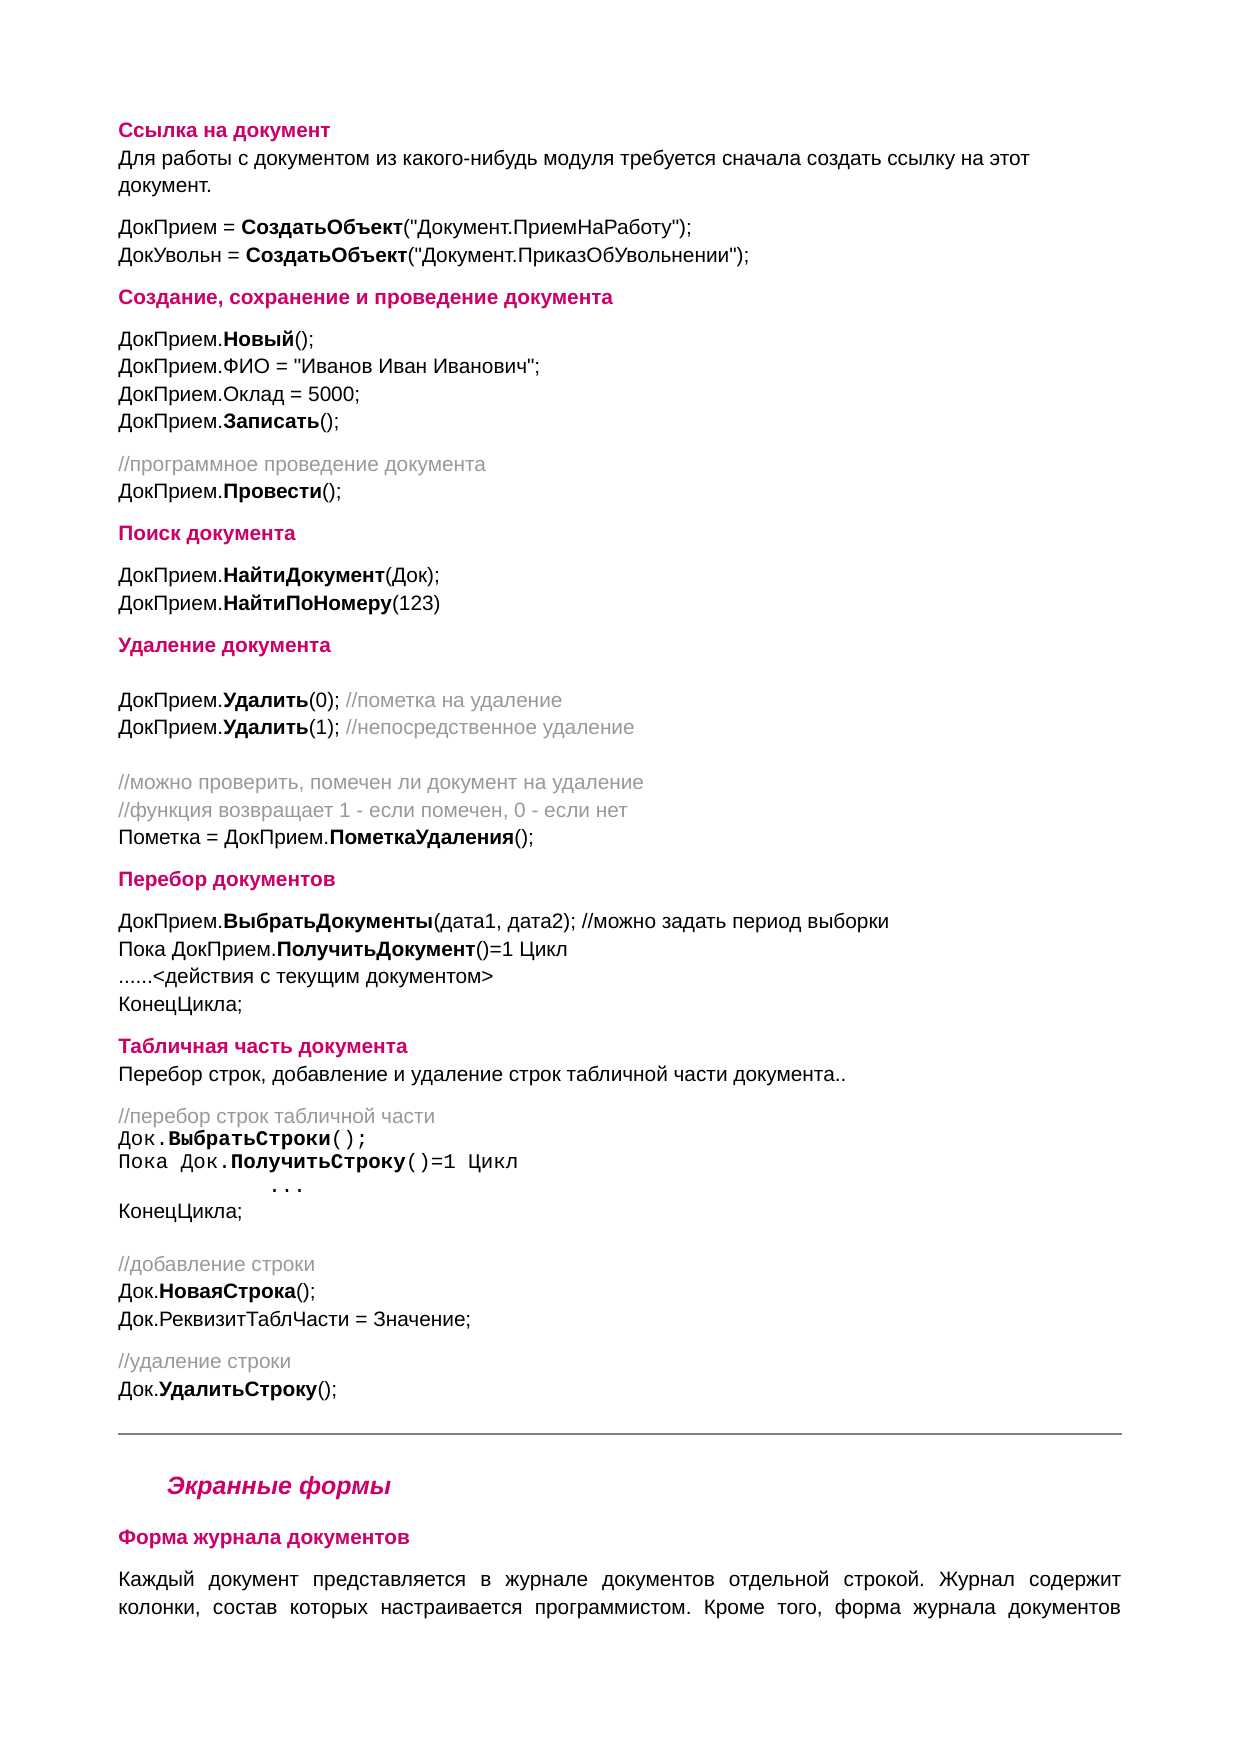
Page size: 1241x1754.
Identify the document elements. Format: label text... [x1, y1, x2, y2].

text //программное проведение документа ДокПрием.Провести(); [118, 451, 1122, 503]
text //удаление строки Док.УдалитьСтроку(); [118, 1349, 1122, 1400]
text Экранные формы [118, 1464, 1122, 1506]
text Пока Док.ПолучитьСтроку()=1 Цикл [118, 1151, 1122, 1175]
text ДокПрием.НайтиДокумент(Док); ДокПрием.НайтиПоНомеру(123) [118, 563, 1122, 614]
text Удаление документа ДокПрием.Удалить(0); //пометка на удаление ДокПрием.Удалить(1); //непосредственное удаление //можно проверить, помечен ли документ на удаление //функция возвращает 1 - если помечен, 0 - если нет Пометка = ДокПрием.ПометкаУдаления(); [118, 633, 1122, 849]
text КонецЦикла; [118, 1198, 1122, 1222]
text Ссылка на документ Для работы с документом из какого-нибудь модуля требуется сначала создать ссылку на этот документ. [118, 118, 1122, 197]
text Каждый документ представляется в журнале документов отдельной строкой. Журнал содержит колонки, состав которых настраивается программистом. Кроме того, форма журнала документов [118, 1567, 1122, 1618]
text ДокПрием.ВыбратьДокументы(дата1, дата2); //можно задать период выборки Пока ДокПрием.ПолучитьДокумент()=1 Цикл ......<действия с текущим документом> КонецЦикла; [118, 909, 1122, 1016]
text Перебор документов [118, 867, 1122, 891]
text ДокПрием.Новый(); ДокПрием.ФИО = "Иванов Иван Иванович"; ДокПрием.Оклад = 5000; ДокПрием.Записать(); [118, 327, 1122, 433]
text Поиск документа [118, 521, 1122, 545]
text Форма журнала документов [118, 1525, 1122, 1549]
text ДокПрием = СоздатьОбъект("Документ.ПриемНаРаботу"); ДокУвольн = СоздатьОбъект("Документ.ПриказОбУвольнении"); [118, 215, 1122, 267]
text //перебор строк табличной части [118, 1103, 1122, 1127]
text Табличная часть документа Перебор строк, добавление и удаление строк табличной части документа.. [118, 1034, 1122, 1085]
text Создание, сохранение и проведение документа [118, 285, 1122, 309]
text Док.ВыбратьСтроки(); [118, 1127, 1122, 1151]
text //добавление строки Док.НоваяСтрока(); Док.РеквизитТаблЧасти = Значение; [118, 1252, 1122, 1331]
text ... [118, 1175, 1122, 1198]
